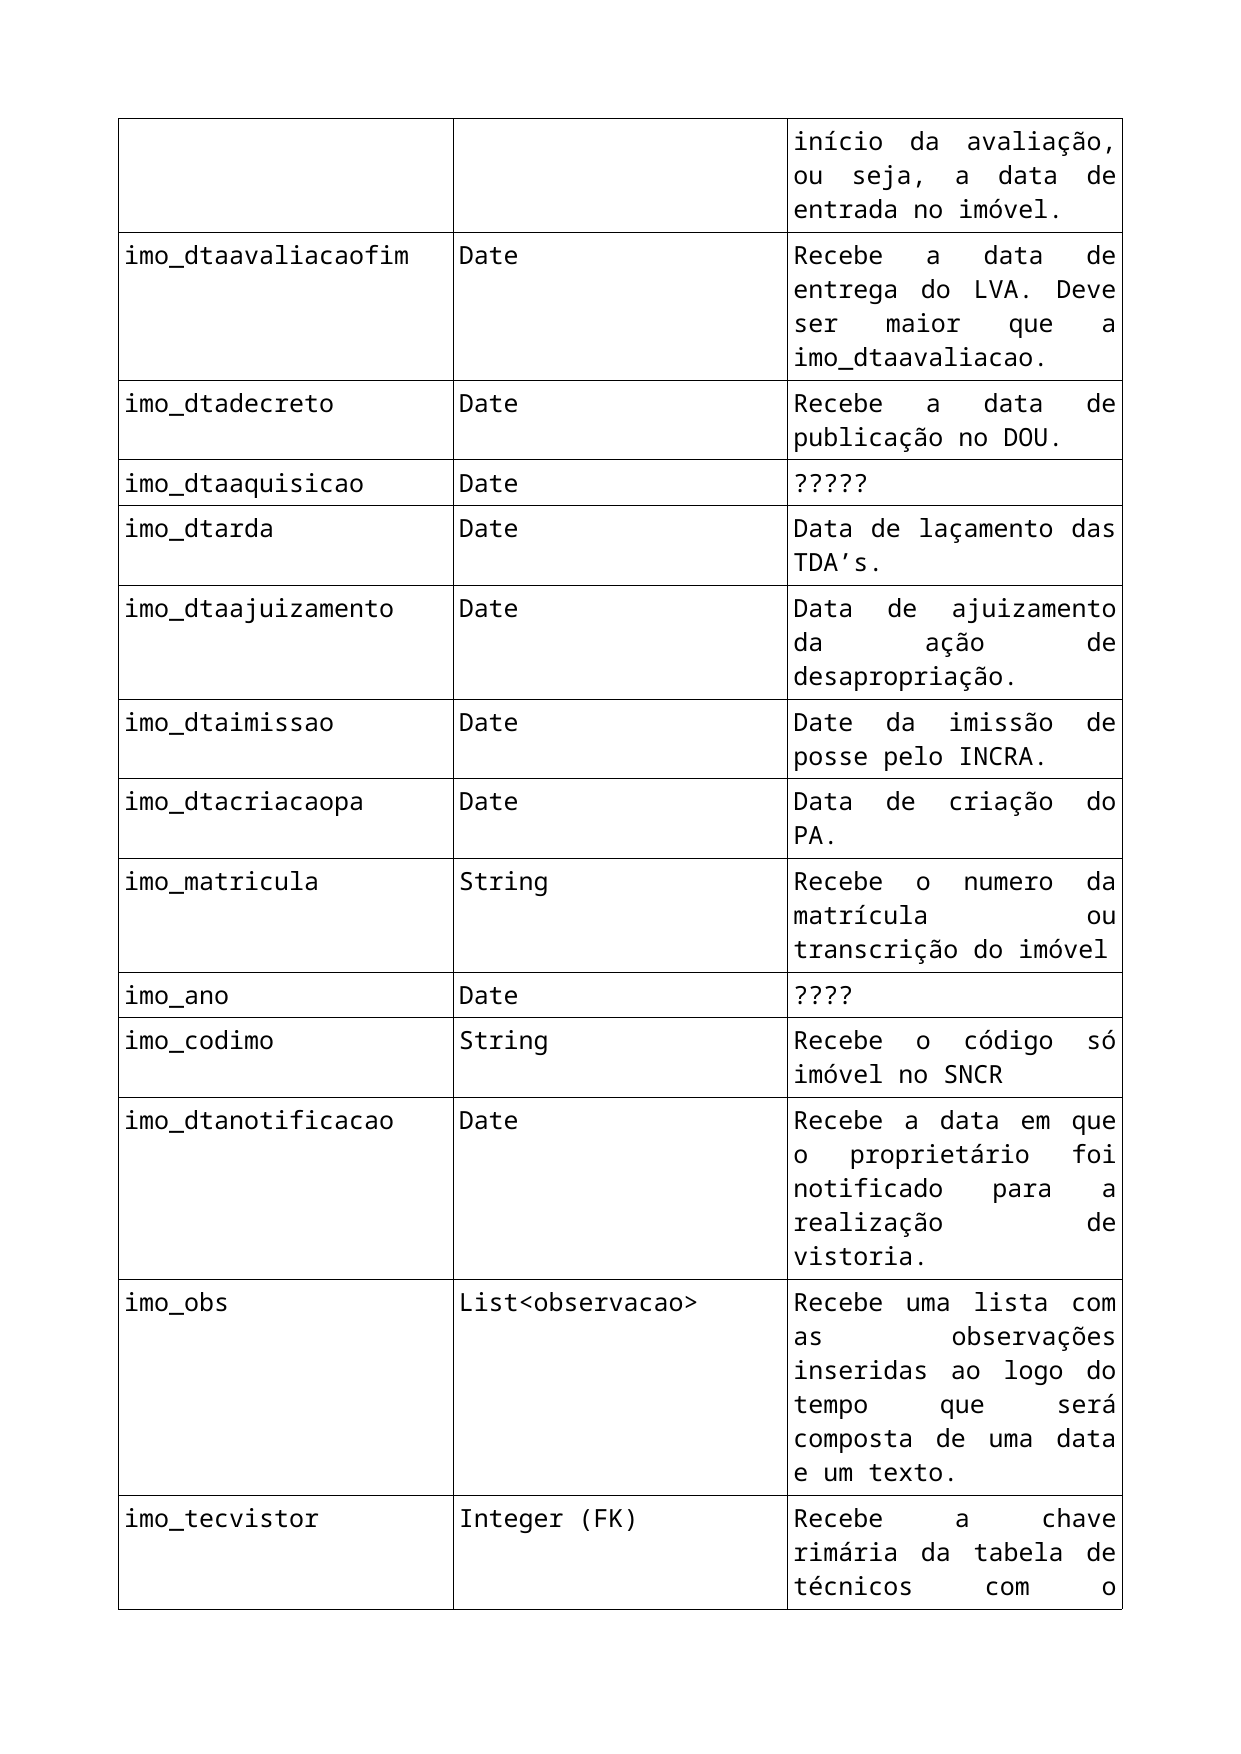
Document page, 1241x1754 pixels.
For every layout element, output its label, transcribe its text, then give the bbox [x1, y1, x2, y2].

table_cell imo_dtanotificacao [119, 1098, 453, 1279]
table_cell Recebe uma lista com as observações inseridas ao logo do tempo que será composta de uma data e um texto. [788, 1280, 1122, 1495]
table_cell List<observacao> [454, 1280, 787, 1495]
table_cell imo_dtaajuizamento [119, 586, 453, 698]
table_cell início da avaliação, ou seja, a data de entrada no imóvel. [788, 119, 1122, 232]
table_cell Date [454, 506, 787, 585]
table_cell Data de ajuizamento da ação de desapropriação. [788, 586, 1122, 698]
table_cell Date [454, 233, 787, 380]
table_cell [454, 119, 787, 232]
table_cell Recebe a data de entrega do LVA. Deve ser maior que a imo_dtaavaliacao. [788, 233, 1122, 380]
table_cell Recebe a data de publicação no DOU. [788, 381, 1122, 459]
table_cell Date [454, 381, 787, 459]
table_cell Date da imissão de posse pelo INCRA. [788, 700, 1122, 778]
table_cell Data de criação do PA. [788, 779, 1122, 858]
table_cell Recebe o código só imóvel no SNCR [788, 1018, 1122, 1097]
table_cell Recebe o numero da matrícula ou transcrição do imóvel [788, 859, 1122, 972]
table_cell imo_dtaaquisicao [119, 460, 453, 505]
table_cell imo_obs [119, 1280, 453, 1495]
table_cell Date [454, 700, 787, 778]
table_cell [119, 119, 453, 232]
table_cell imo_ano [119, 973, 453, 1017]
table_cell Date [454, 460, 787, 505]
table_cell String [454, 859, 787, 972]
table_cell ???? [788, 973, 1122, 1017]
table_cell imo_dtarda [119, 506, 453, 585]
table_cell imo_dtaimissao [119, 700, 453, 778]
table_cell Date [454, 586, 787, 698]
table_cell imo_dtadecreto [119, 381, 453, 459]
table_cell imo_tecvistor [119, 1496, 453, 1608]
table_cell Data de laçamento das TDA’s. [788, 506, 1122, 585]
table_cell Date [454, 1098, 787, 1279]
table_cell imo_codimo [119, 1018, 453, 1097]
table_cell Date [454, 779, 787, 858]
table_cell Date [454, 973, 787, 1017]
table_cell ????? [788, 460, 1122, 505]
table_cell String [454, 1018, 787, 1097]
table_cell imo_dtaavaliacaofim [119, 233, 453, 380]
table_cell imo_matricula [119, 859, 453, 972]
table_cell Recebe a data em que o proprietário foi notificado para a realização de vistoria. [788, 1098, 1122, 1279]
table_cell Recebe a chave rimária da tabela de técnicos com o [788, 1496, 1122, 1608]
table_cell imo_dtacriacaopa [119, 779, 453, 858]
table_cell Integer (FK) [454, 1496, 787, 1608]
